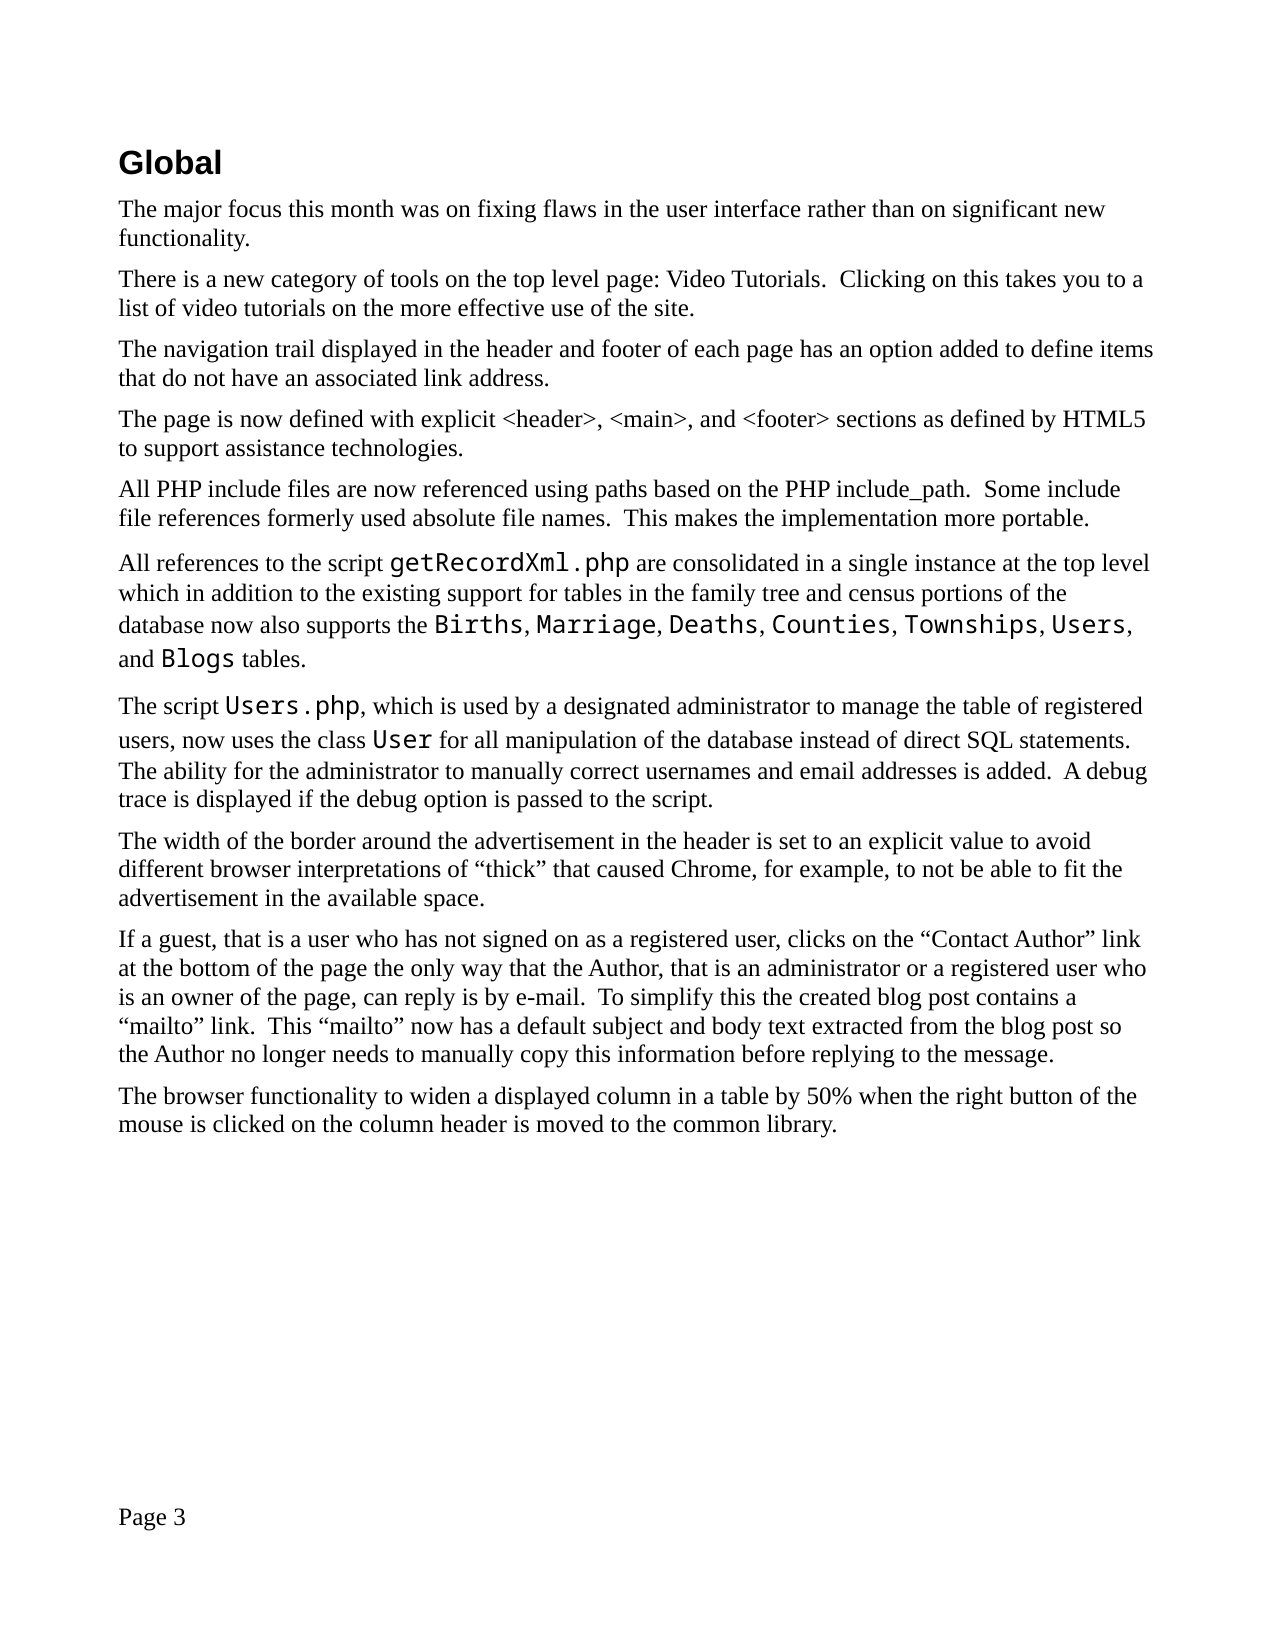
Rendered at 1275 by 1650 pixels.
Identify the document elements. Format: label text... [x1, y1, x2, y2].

text The navigation trail displayed in the header and footer of each page has an option added to define items that do not have an associated link address. [118, 334, 1157, 392]
text If a guest, that is a user who has not signed on as a registered user, clicks on the “Contact Author” link at the bottom of the page the only way that the Author, that is an administrator or a registered user who is an owner of the page, can reply is by e-mail. To simplify this the created blog post contains a “mailto” link. This “mailto” now has a default subject and body text extracted from the blog post so the Author no longer needs to manually copy this information before replying to the message. [118, 924, 1157, 1068]
text There is a new category of tools on the top level page: Video Tutorials. Clicking on this takes you to a list of video tutorials on the more effective use of the site. [118, 264, 1157, 322]
text The page is now defined with explicit <header>, <main>, and <footer> sections as defined by HTML5 to support assistance technologies. [118, 404, 1157, 462]
subtitle Global [118, 143, 1157, 182]
text All references to the script getRecordXml.php are consolidated in a single instance at the top level which in addition to the existing support for tables in the family tree and census portions of the database now also supports the Births, Marriage, Deaths, Counties, Townships, Users, and Blogs tables. [118, 544, 1157, 675]
text The width of the border around the advertisement in the header is set to an explicit value to avoid different browser interpretations of “thick” that caused Chrome, for example, to not be able to fit the advertisement in the available space. [118, 826, 1157, 912]
text The browser functionality to widen a displayed column in a table by 50% when the right button of the mouse is clicked on the column header is moved to the common library. [118, 1081, 1157, 1138]
text The script Users.php, which is used by a designated administrator to manage the table of registered users, now uses the class User for all manipulation of the database instead of direct SQL statements. The ability for the administrator to manually correct usernames and email addresses is added. A debug trace is displayed if the debug option is passed to the script. [118, 688, 1157, 813]
text The major focus this month was on fixing flaws in the user interface rather than on significant new functionality. [118, 194, 1157, 252]
text All PHP include files are now referenced using paths based on the PHP include_path. Some include file references formerly used absolute file names. This makes the implementation more portable. [118, 474, 1157, 532]
